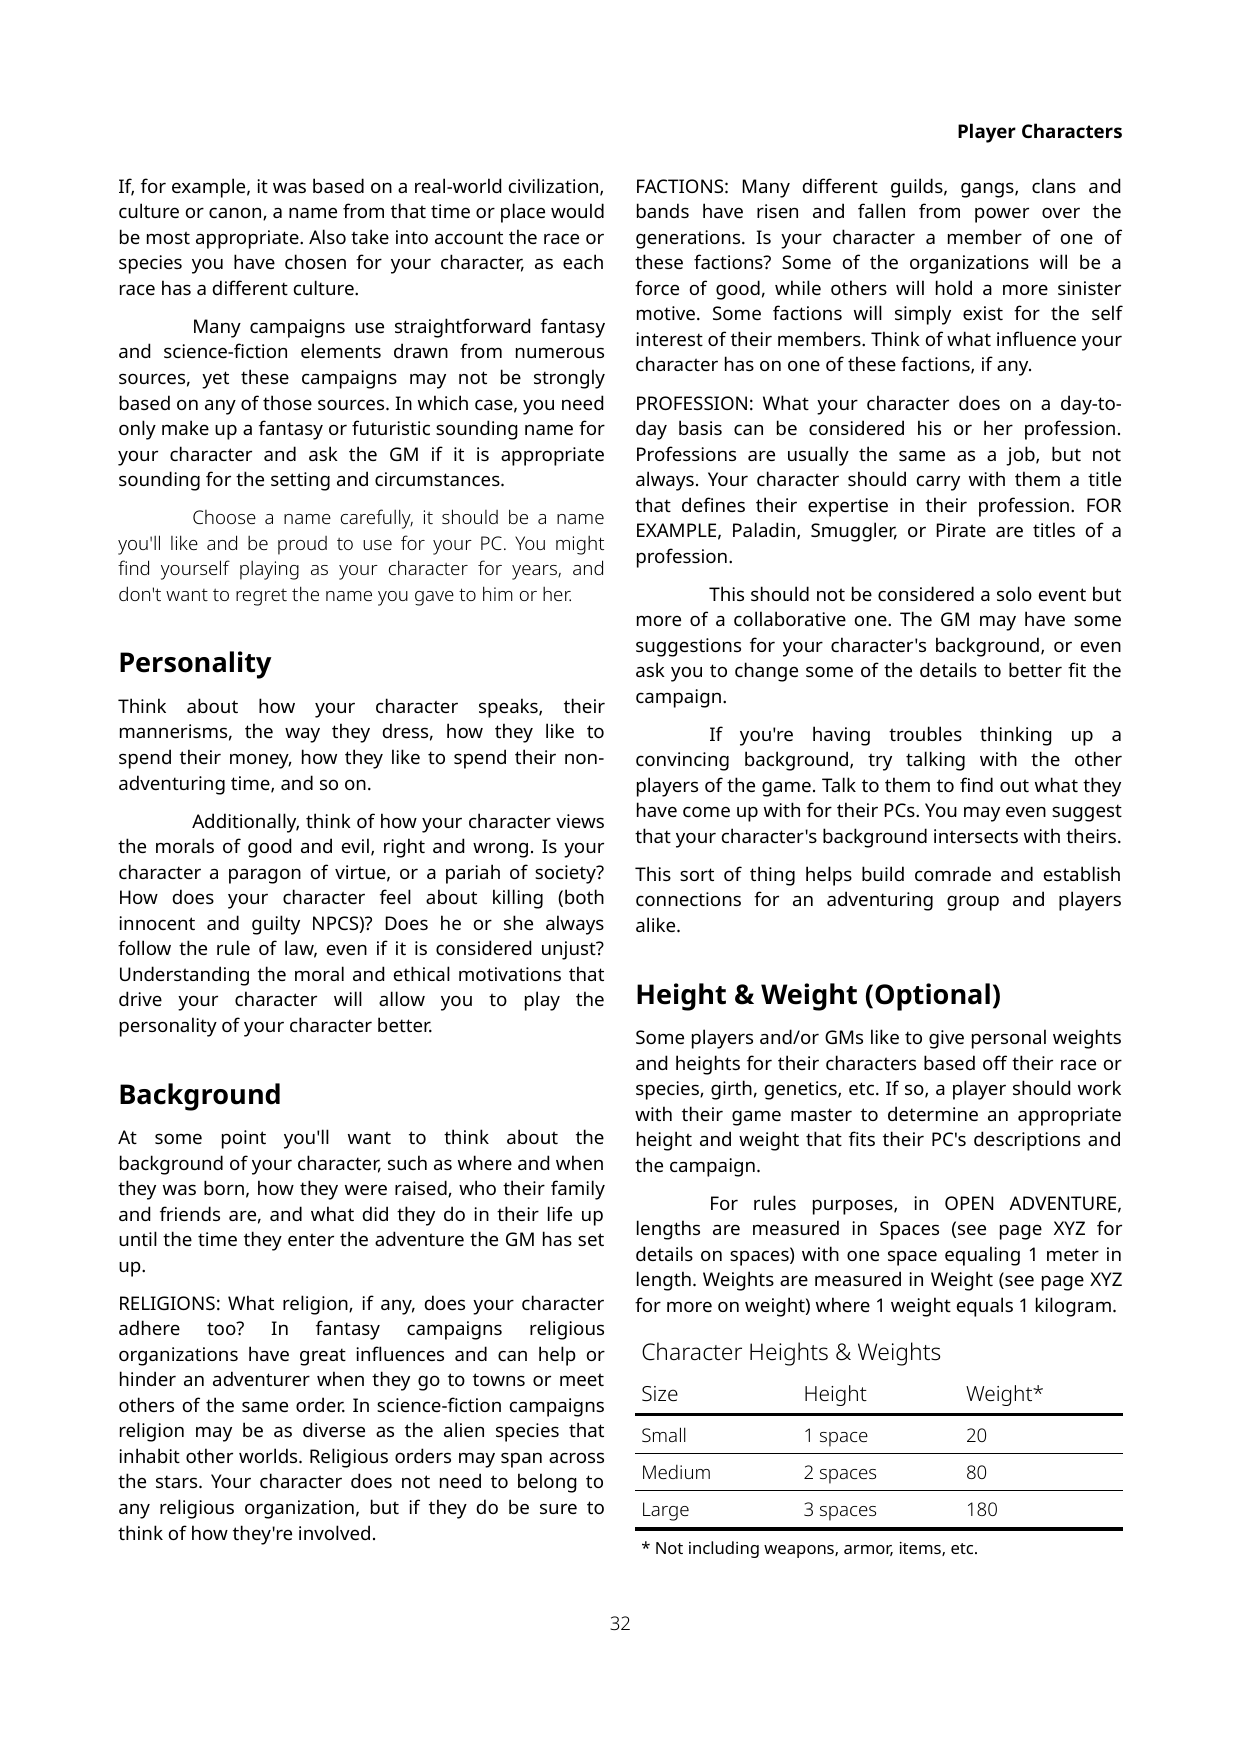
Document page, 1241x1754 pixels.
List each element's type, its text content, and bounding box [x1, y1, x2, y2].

table_cell 20 [960, 1416, 1122, 1453]
text At some point you'll want to think about the background of your character, such as where and when they was born, how they were raised, who their family and friends are, and what did they do in their life up until the time they enter the adventure the GM has set up. [118, 1124, 605, 1278]
text FACTIONS: Many different guilds, gangs, clans and bands have risen and fallen from power over the generations. Is your character a member of one of these factions? Some of the organizations will be a force of good, while others will hold a more sinister motive. Some factions will simply exist for the self interest of their members. Think of what influence your character has on one of these factions, if any. [635, 173, 1122, 377]
text This sort of thing helps build comrade and establish connections for an adventuring group and players alike. [635, 861, 1122, 938]
table_cell 1 space [798, 1416, 960, 1453]
table_cell Medium [635, 1454, 798, 1490]
text For rules purposes, in OPEN ADVENTURE, lengths are measured in Spaces (see page XYZ for details on spaces) with one space equaling 1 meter in length. Weights are measured in Weight (see page XYZ for more on weight) where 1 weight equals 1 kilogram. [635, 1190, 1122, 1318]
table_cell 2 spaces [798, 1454, 960, 1490]
text If, for example, it was based on a real-world civilization, culture or canon, a name from that time or place would be most appropriate. Also take into account the race or species you have chosen for your character, as each race has a different culture. [118, 173, 605, 301]
text PROFESSION: What your character does on a day-to-day basis can be considered his or her profession. Professions are usually the same as a job, but not always. Your character should carry with them a title that defines their expertise in their profession. FOR EXAMPLE, Paladin, Smuggler, or Pirate are titles of a profession. [635, 390, 1122, 568]
table_cell 80 [960, 1454, 1122, 1490]
subtitle Personality [118, 644, 605, 681]
text Additionally, think of how your character views the morals of good and evil, right and wrong. Is your character a paragon of virtue, or a pariah of society? How does your character feel about killing (both innocent and guilty NPCS)? Does he or she always follow the rule of law, even if it is considered unjust? Understanding the moral and ethical motivations that drive your character will allow you to play the personality of your character better. [118, 808, 605, 1038]
table_cell Size [635, 1373, 798, 1413]
text If you're having troubles thinking up a convincing background, try talking with the other players of the game. Talk to them to find out what they have come up with for their PCs. You may even suggest that your character's background intersects with theirs. [635, 721, 1122, 849]
table_cell Small [635, 1416, 798, 1453]
table_cell Weight* [960, 1373, 1122, 1413]
subtitle Background [118, 1075, 605, 1112]
text Think about how your character speaks, their mannerisms, the way they dress, how they like to spend their money, how they like to spend their non-adventuring time, and so on. [118, 693, 605, 795]
table_cell Height [798, 1373, 960, 1413]
subtitle Height & Weight (Optional) [635, 975, 1122, 1012]
table_cell Large [635, 1491, 798, 1527]
table_cell 180 [960, 1491, 1122, 1527]
table_header Character Heights & Weights [635, 1330, 1122, 1373]
table_cell 3 spaces [798, 1491, 960, 1527]
text This should not be considered a solo event but more of a collaborative one. The GM may have some suggestions for your character's background, or even ask you to change some of the details to better fit the campaign. [635, 581, 1122, 708]
text RELIGIONS: What religion, if any, does your character adhere too? In fantasy campaigns religious organizations have great influences and can help or hinder an adventurer when they go to towns or meet others of the same order. In science-fiction campaigns religion may be as diverse as the alien species that inhabit other worlds. Religious orders may span across the stars. Your character does not need to belong to any religious organization, but if they do be sure to think of how they're involved. [118, 1290, 605, 1545]
text Some players and/or GMs like to give personal weights and heights for their characters based off their race or species, girth, genetics, etc. If so, a player should work with their game master to determine an appropriate height and weight that fits their PC's descriptions and the campaign. [635, 1024, 1122, 1178]
table_cell * Not including weapons, armor, items, etc. [635, 1531, 1122, 1565]
text Many campaigns use straightforward fantasy and science-fiction elements drawn from numerous sources, yet these campaigns may not be strongly based on any of those sources. In which case, you need only make up a fantasy or futuristic sounding name for your character and ask the GM if it is appropriate sounding for the setting and circumstances. [118, 313, 605, 492]
text Choose a name carefully, it should be a name you'll like and be proud to use for your PC. You might find yourself playing as your character for years, and don't want to regret the name you gave to him or her. [118, 504, 605, 606]
